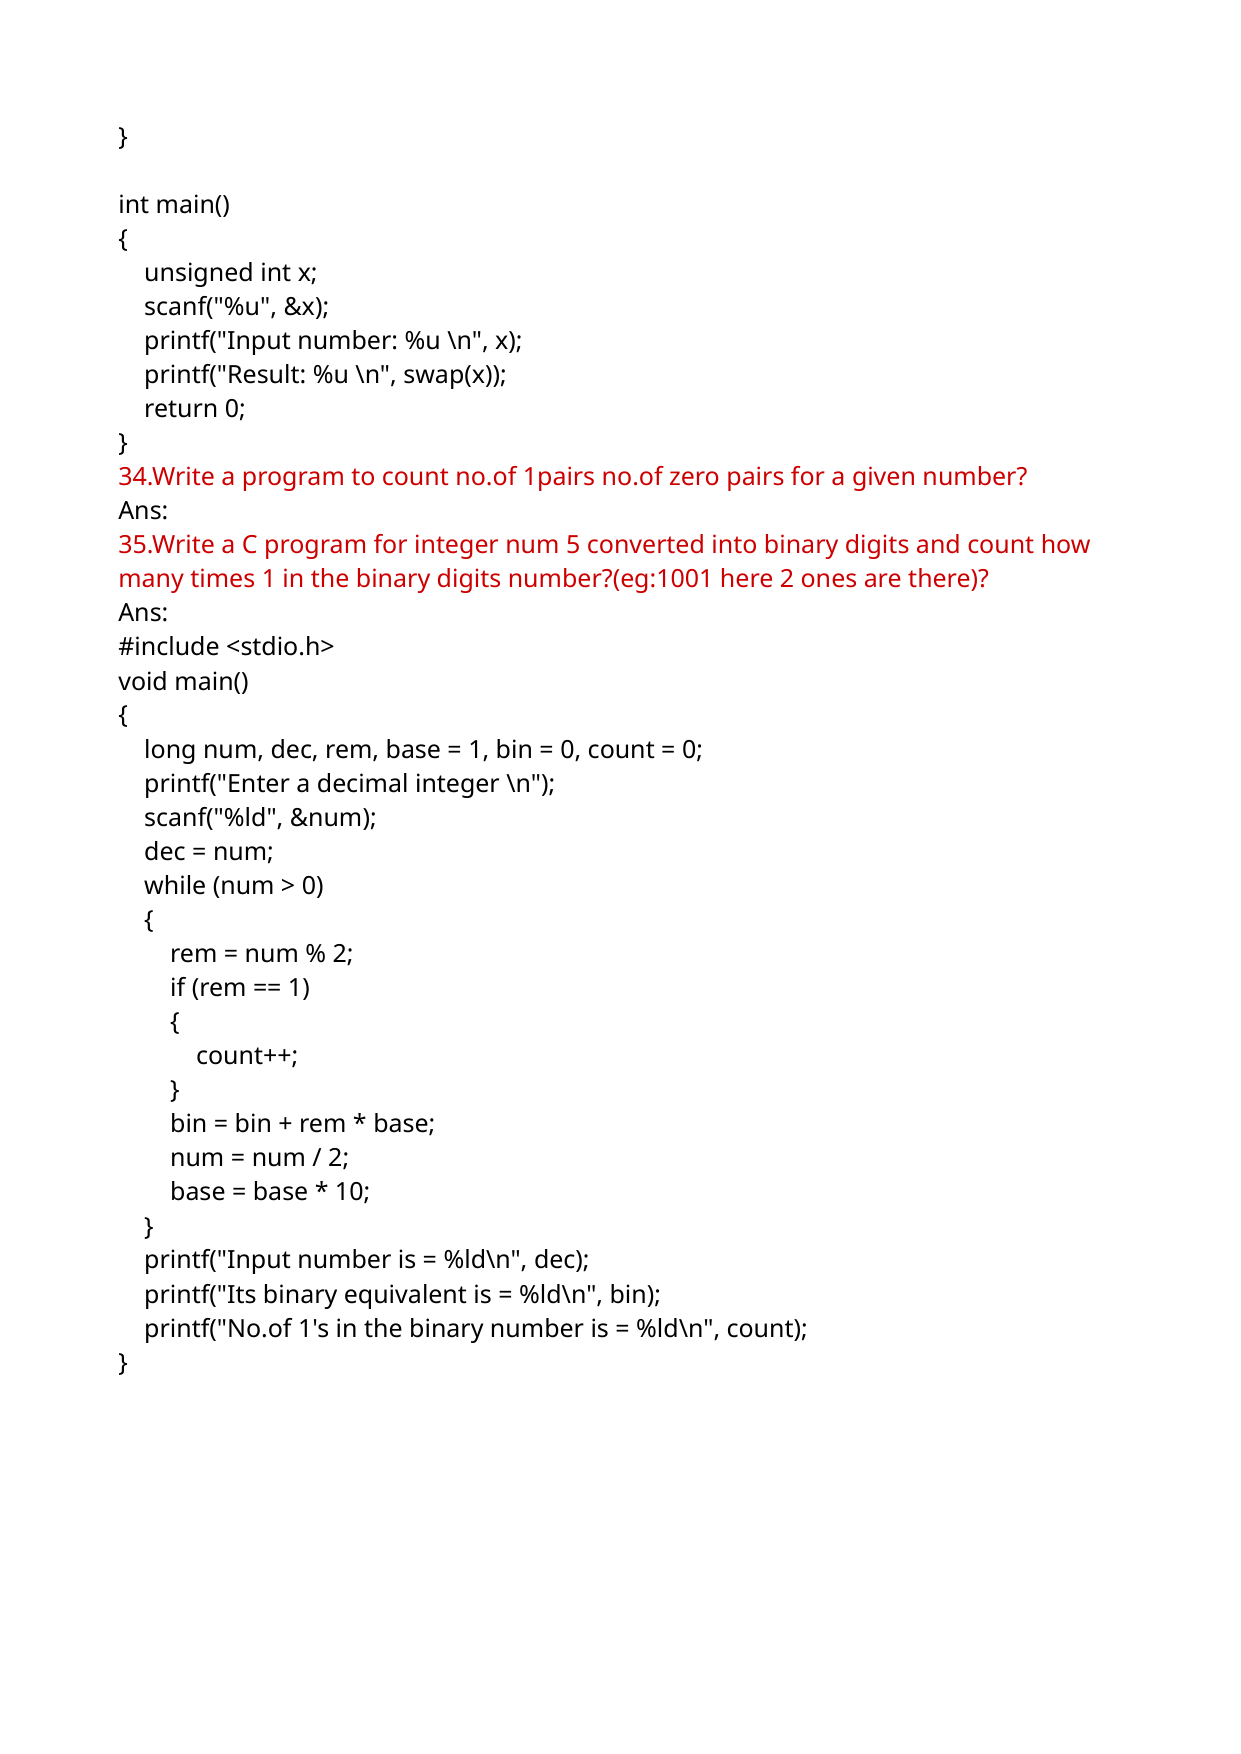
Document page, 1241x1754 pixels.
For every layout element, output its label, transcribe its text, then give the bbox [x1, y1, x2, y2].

text num = num / 2; [118, 1140, 1122, 1174]
text } [118, 425, 1122, 459]
text printf("Input number: %u \n", x); [118, 322, 1122, 357]
text printf("Its binary equivalent is = %ld\n", bin); [118, 1276, 1122, 1310]
text printf("Input number is = %ld\n", dec); [118, 1242, 1122, 1276]
text { [118, 220, 1122, 254]
text unsigned int x; [118, 254, 1122, 288]
text rem = num % 2; [118, 936, 1122, 970]
text printf("Enter a decimal integer \n"); [118, 765, 1122, 799]
text #include <stdio.h> [118, 629, 1122, 663]
text long num, dec, rem, base = 1, bin = 0, count = 0; [118, 731, 1122, 765]
text scanf("%ld", &num); [118, 799, 1122, 833]
text } [118, 1344, 1122, 1378]
text 34.Write a program to count no.of 1pairs no.of zero pairs for a given number? [118, 459, 1122, 493]
text { [118, 1004, 1122, 1038]
text printf("No.of 1's in the binary number is = %ld\n", count); [118, 1310, 1122, 1344]
text Ans: [118, 595, 1122, 629]
text bin = bin + rem * base; [118, 1106, 1122, 1140]
text count++; [118, 1038, 1122, 1072]
text } [118, 1072, 1122, 1106]
text 35.Write a C program for integer num 5 converted into binary digits and count how many times 1 in the binary digits number?(eg:1001 here 2 ones are there)? [118, 527, 1122, 595]
text { [118, 902, 1122, 936]
text } [118, 1208, 1122, 1242]
text while (num > 0) [118, 867, 1122, 902]
text void main() [118, 663, 1122, 697]
text } [118, 118, 1122, 152]
text dec = num; [118, 833, 1122, 867]
text if (rem == 1) [118, 970, 1122, 1004]
text return 0; [118, 391, 1122, 425]
text base = base * 10; [118, 1174, 1122, 1208]
text { [118, 697, 1122, 731]
text Ans: [118, 493, 1122, 527]
text scanf("%u", &x); [118, 288, 1122, 322]
text int main() [118, 186, 1122, 220]
text printf("Result: %u \n", swap(x)); [118, 357, 1122, 391]
